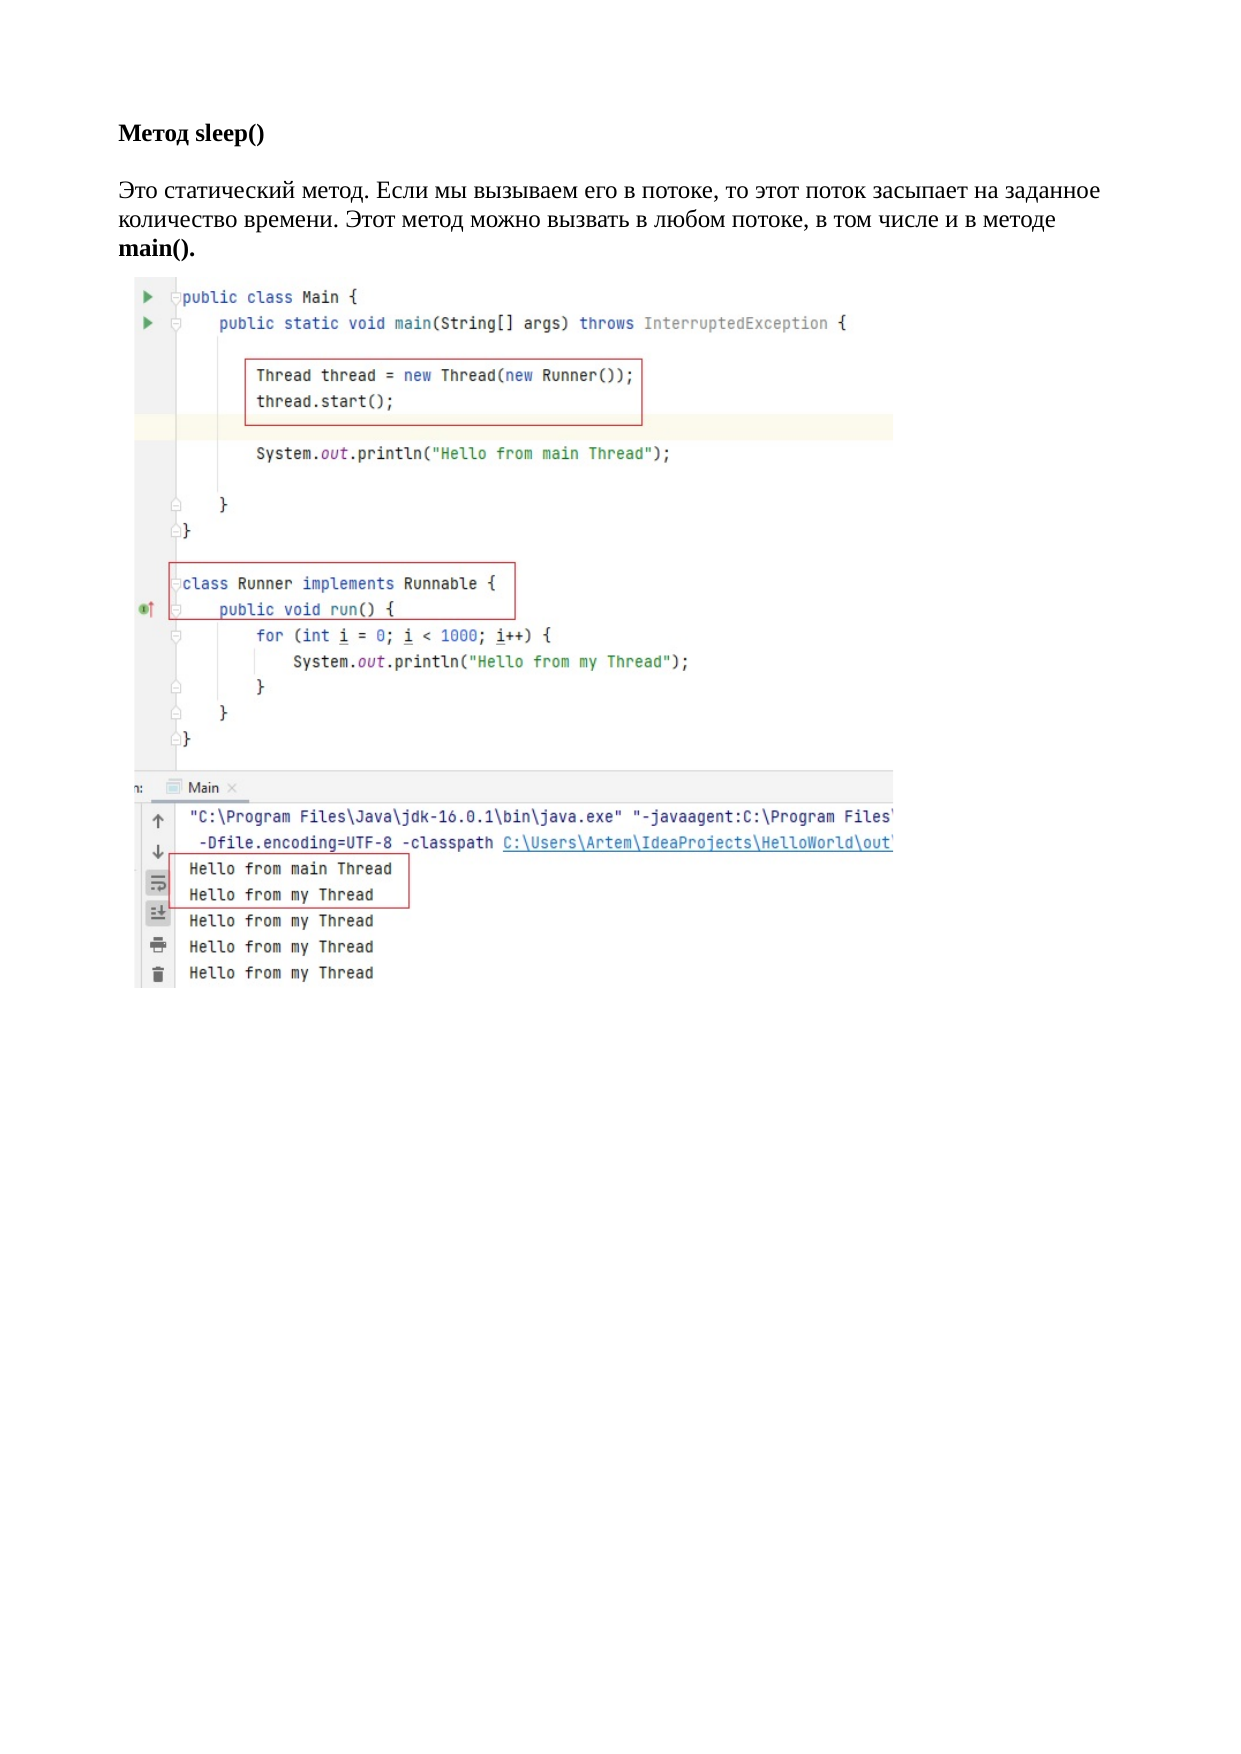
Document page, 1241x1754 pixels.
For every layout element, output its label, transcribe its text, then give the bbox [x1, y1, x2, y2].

text Метод sleep() [118, 118, 1122, 147]
picture [134, 277, 894, 988]
text Это статический метод. Если мы вызываем его в потоке, то этот поток засыпает на заданное количество времени. Этот метод можно вызвать в любом потоке, в том числе и в методе main(). [118, 176, 1122, 262]
